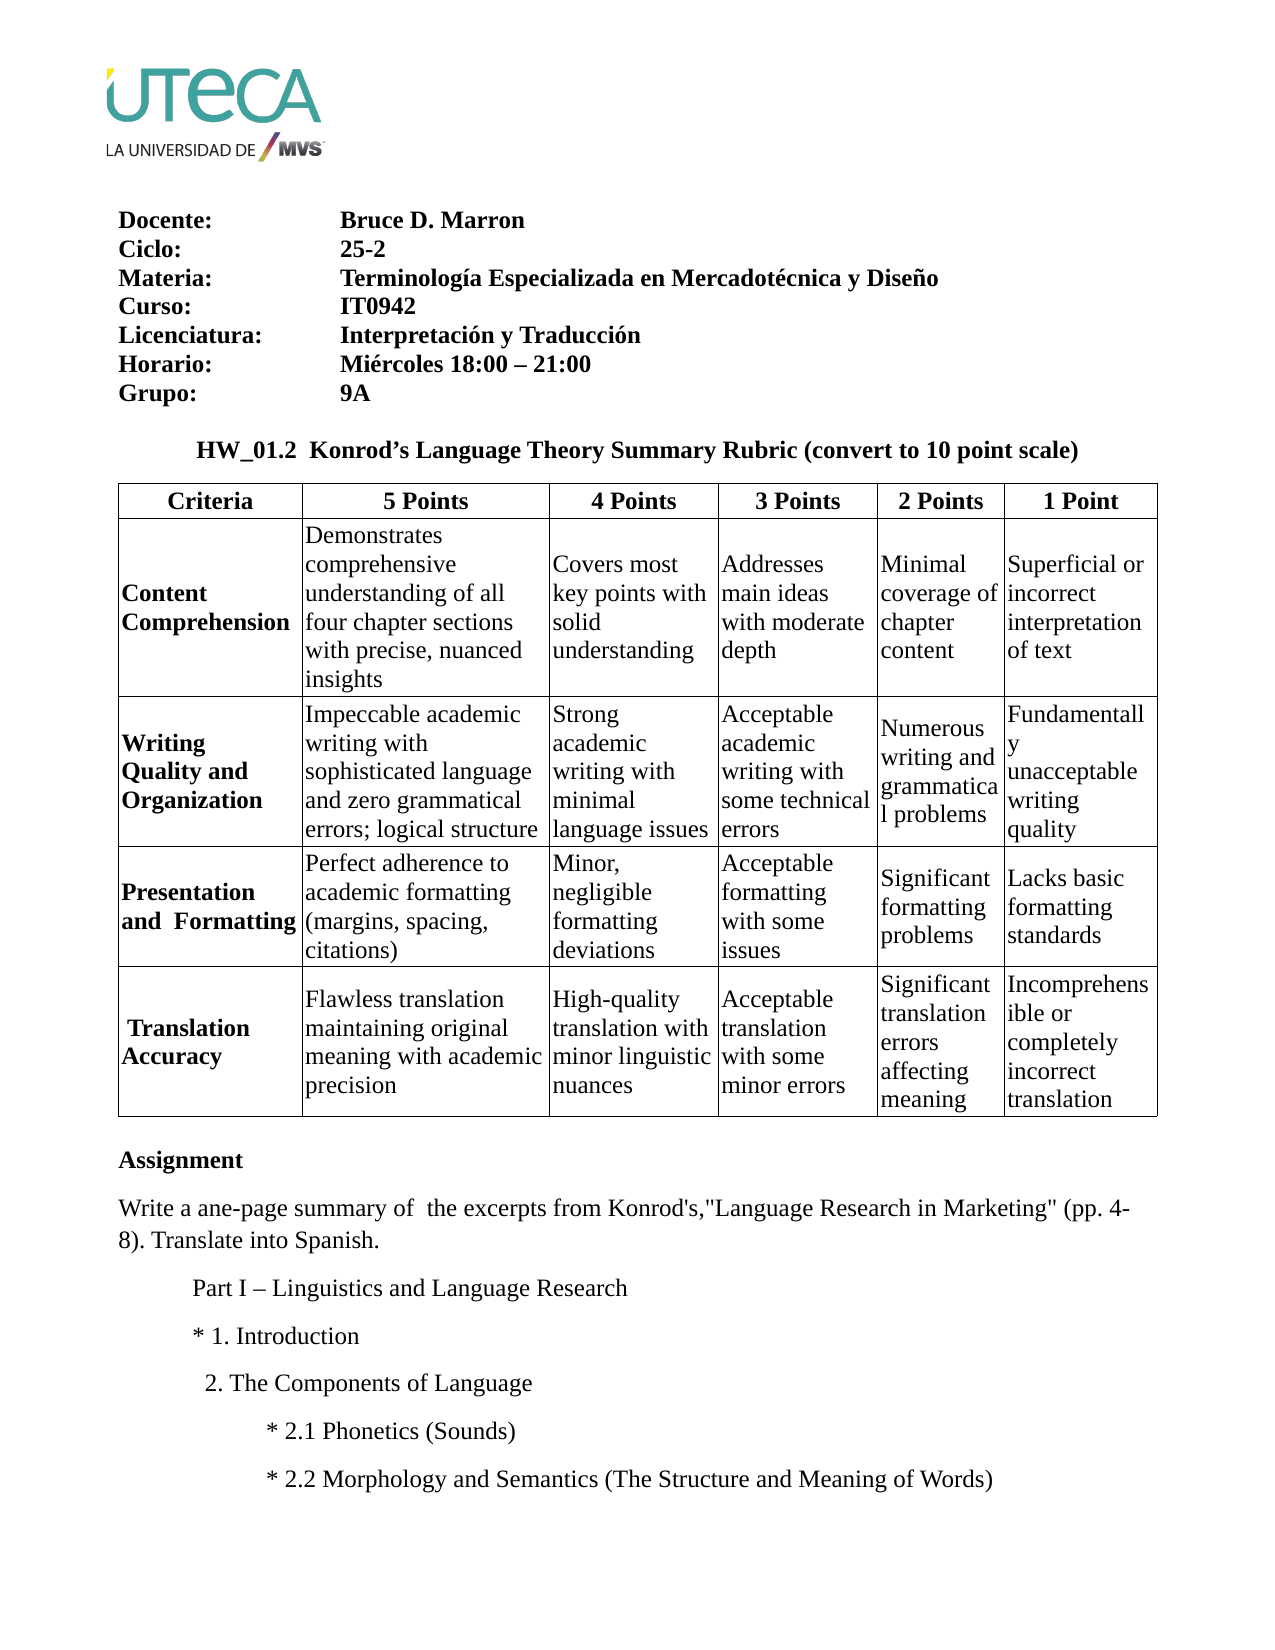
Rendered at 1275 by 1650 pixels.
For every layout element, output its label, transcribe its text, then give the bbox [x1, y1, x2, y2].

table_cell Content Comprehension [119, 519, 302, 696]
table_header 5 Points [303, 484, 549, 517]
text Materia: Terminología Especializada en Mercadotécnica y Diseño [118, 263, 1157, 291]
picture [104, 64, 328, 166]
table_cell Demonstrates comprehensive understanding of all four chapter sections with precise, nuanced insights [303, 519, 549, 696]
text * 2.2 Morphology and Semantics (The Structure and Meaning of Words) [118, 1464, 1157, 1492]
table_cell Presentation and Formatting [119, 847, 302, 966]
table_cell Flawless translation maintaining original meaning with academic precision [303, 967, 549, 1116]
table_cell Significant translation errors affecting meaning [878, 967, 1004, 1116]
table_cell Numerous writing and grammatical problems [878, 697, 1004, 846]
text HW_01.2 Konrod’s Language Theory Summary Rubric (convert to 10 point scale) [118, 435, 1157, 464]
text Assignment [118, 1145, 1157, 1174]
table_header 3 Points [719, 484, 877, 517]
table_header 2 Points [878, 484, 1004, 517]
text Grupo: 9A [118, 378, 1157, 406]
table_cell Covers most key points with solid understanding [550, 519, 718, 696]
table_cell Fundamentally unacceptable writing quality [1005, 697, 1157, 846]
table_cell Strong academic writing with minimal language issues [550, 697, 718, 846]
table_cell Incomprehensible or completely incorrect translation [1005, 967, 1157, 1116]
text Part I – Linguistics and Language Research [118, 1273, 1157, 1302]
text Ciclo: 25-2 [118, 234, 1157, 263]
table_cell Addresses main ideas with moderate depth [719, 519, 877, 696]
table_cell Superficial or incorrect interpretation of text [1005, 519, 1157, 696]
table_cell Perfect adherence to academic formatting (margins, spacing, citations) [303, 847, 549, 966]
table_cell High-quality translation with minor linguistic nuances [550, 967, 718, 1116]
table_cell Translation Accuracy [119, 967, 302, 1116]
table_cell Writing Quality and Organization [119, 697, 302, 846]
text Write a ane-page summary of the excerpts from Konrod's,"Language Research in Marketing" (pp. 4-8). Translate into Spanish. [118, 1193, 1157, 1254]
text Horario: Miércoles 18:00 – 21:00 [118, 349, 1157, 378]
table_header 4 Points [550, 484, 718, 517]
table_cell Acceptable academic writing with some technical errors [719, 697, 877, 846]
table_cell Minor, negligible formatting deviations [550, 847, 718, 966]
text 2. The Components of Language [118, 1368, 1157, 1397]
text * 1. Introduction [118, 1321, 1157, 1349]
table_cell Lacks basic formatting standards [1005, 847, 1157, 966]
table_cell Minimal coverage of chapter content [878, 519, 1004, 696]
text * 2.1 Phonetics (Sounds) [118, 1416, 1157, 1445]
table_cell Acceptable formatting with some issues [719, 847, 877, 966]
text Curso: IT0942 [118, 291, 1157, 320]
text Licenciatura: Interpretación y Traducción [118, 320, 1157, 349]
table_header 1 Point [1005, 484, 1157, 517]
table_cell Impeccable academic writing with sophisticated language and zero grammatical errors; logical structure [303, 697, 549, 846]
table_header Criteria [119, 484, 302, 517]
table_cell Significant formatting problems [878, 847, 1004, 966]
table_cell Acceptable translation with some minor errors [719, 967, 877, 1116]
text Docente: Bruce D. Marron [118, 205, 1157, 234]
